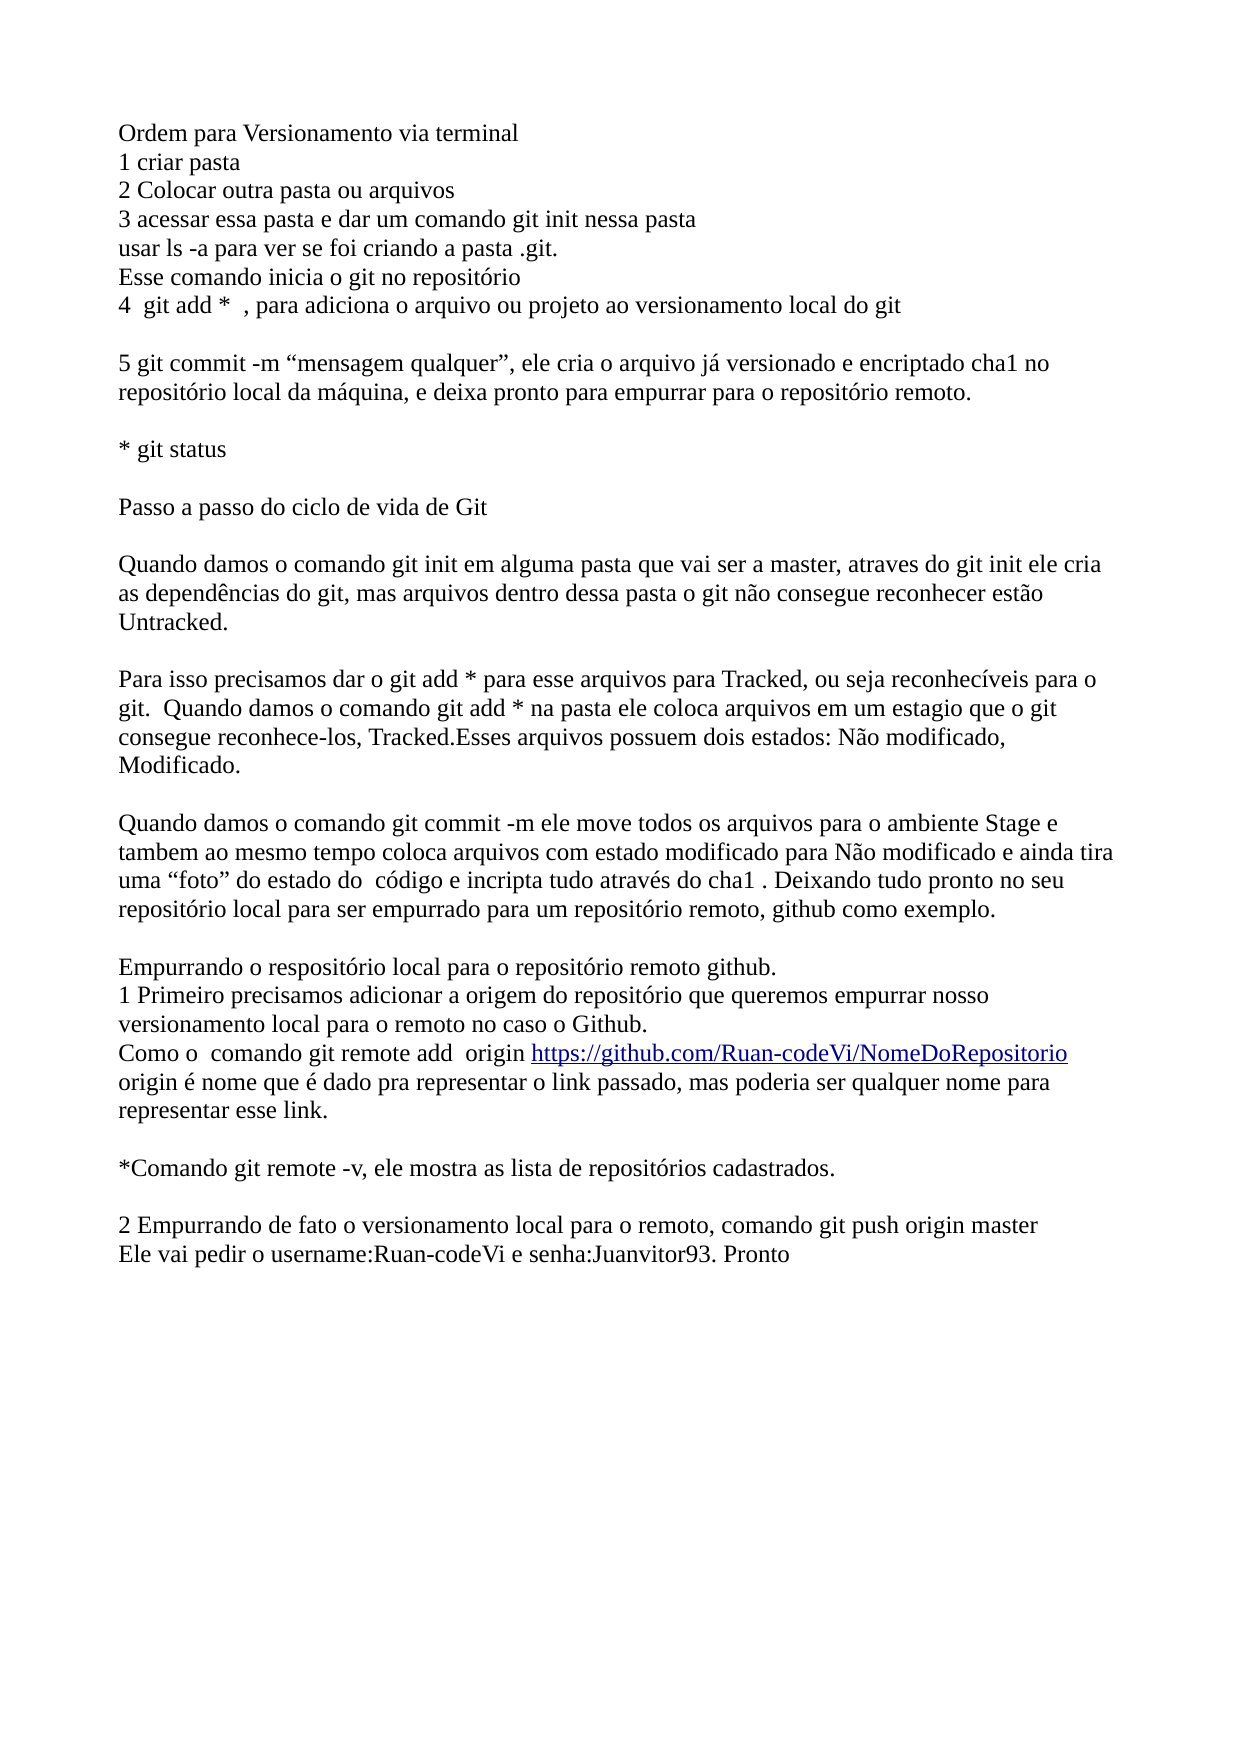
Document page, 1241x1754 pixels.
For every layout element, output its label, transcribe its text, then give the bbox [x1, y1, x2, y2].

text Empurrando o respositório local para o repositório remoto github. [118, 952, 1122, 981]
text *Comando git remote -v, ele mostra as lista de repositórios cadastrados. [118, 1153, 1122, 1182]
text 2 Colocar outra pasta ou arquivos [118, 176, 1122, 204]
text 3 acessar essa pasta e dar um comando git init nessa pasta [118, 204, 1122, 233]
text Quando damos o comando git init em alguma pasta que vai ser a master, atraves do git init ele cria as dependências do git, mas arquivos dentro dessa pasta o git não consegue reconhecer estão Untracked. [118, 549, 1122, 636]
text 1 Primeiro precisamos adicionar a origem do repositório que queremos empurrar nosso versionamento local para o remoto no caso o Github. [118, 981, 1122, 1038]
text 5 git commit -m “mensagem qualquer”, ele cria o arquivo já versionado e encriptado cha1 no repositório local da máquina, e deixa pronto para empurrar para o repositório remoto. [118, 348, 1122, 406]
text 4 git add * , para adiciona o arquivo ou projeto ao versionamento local do git [118, 291, 1122, 319]
text origin é nome que é dado pra representar o link passado, mas poderia ser qualquer nome para representar esse link. [118, 1067, 1122, 1124]
text Para isso precisamos dar o git add * para esse arquivos para Tracked, ou seja reconhecíveis para o git. Quando damos o comando git add * na pasta ele coloca arquivos em um estagio que o git consegue reconhece-los, Tracked.Esses arquivos possuem dois estados: Não modificado, Modificado. [118, 664, 1122, 779]
text Quando damos o comando git commit -m ele move todos os arquivos para o ambiente Stage e tambem ao mesmo tempo coloca arquivos com estado modificado para Não modificado e ainda tira uma “foto” do estado do código e incripta tudo através do cha1 . Deixando tudo pronto no seu repositório local para ser empurrado para um repositório remoto, github como exemplo. [118, 808, 1122, 923]
text 1 criar pasta [118, 147, 1122, 176]
text 2 Empurrando de fato o versionamento local para o remoto, comando git push origin master [118, 1211, 1122, 1239]
text usar ls -a para ver se foi criando a pasta .git. [118, 233, 1122, 262]
text * git status [118, 434, 1122, 463]
text Passo a passo do ciclo de vida de Git [118, 492, 1122, 521]
text Como o comando git remote add origin https://github.com/Ruan-codeVi/NomeDoRepositorio [118, 1038, 1122, 1067]
text Ele vai pedir o username:Ruan-codeVi e senha:Juanvitor93. Pronto [118, 1239, 1122, 1268]
text Esse comando inicia o git no repositório [118, 262, 1122, 291]
text Ordem para Versionamento via terminal [118, 118, 1122, 147]
